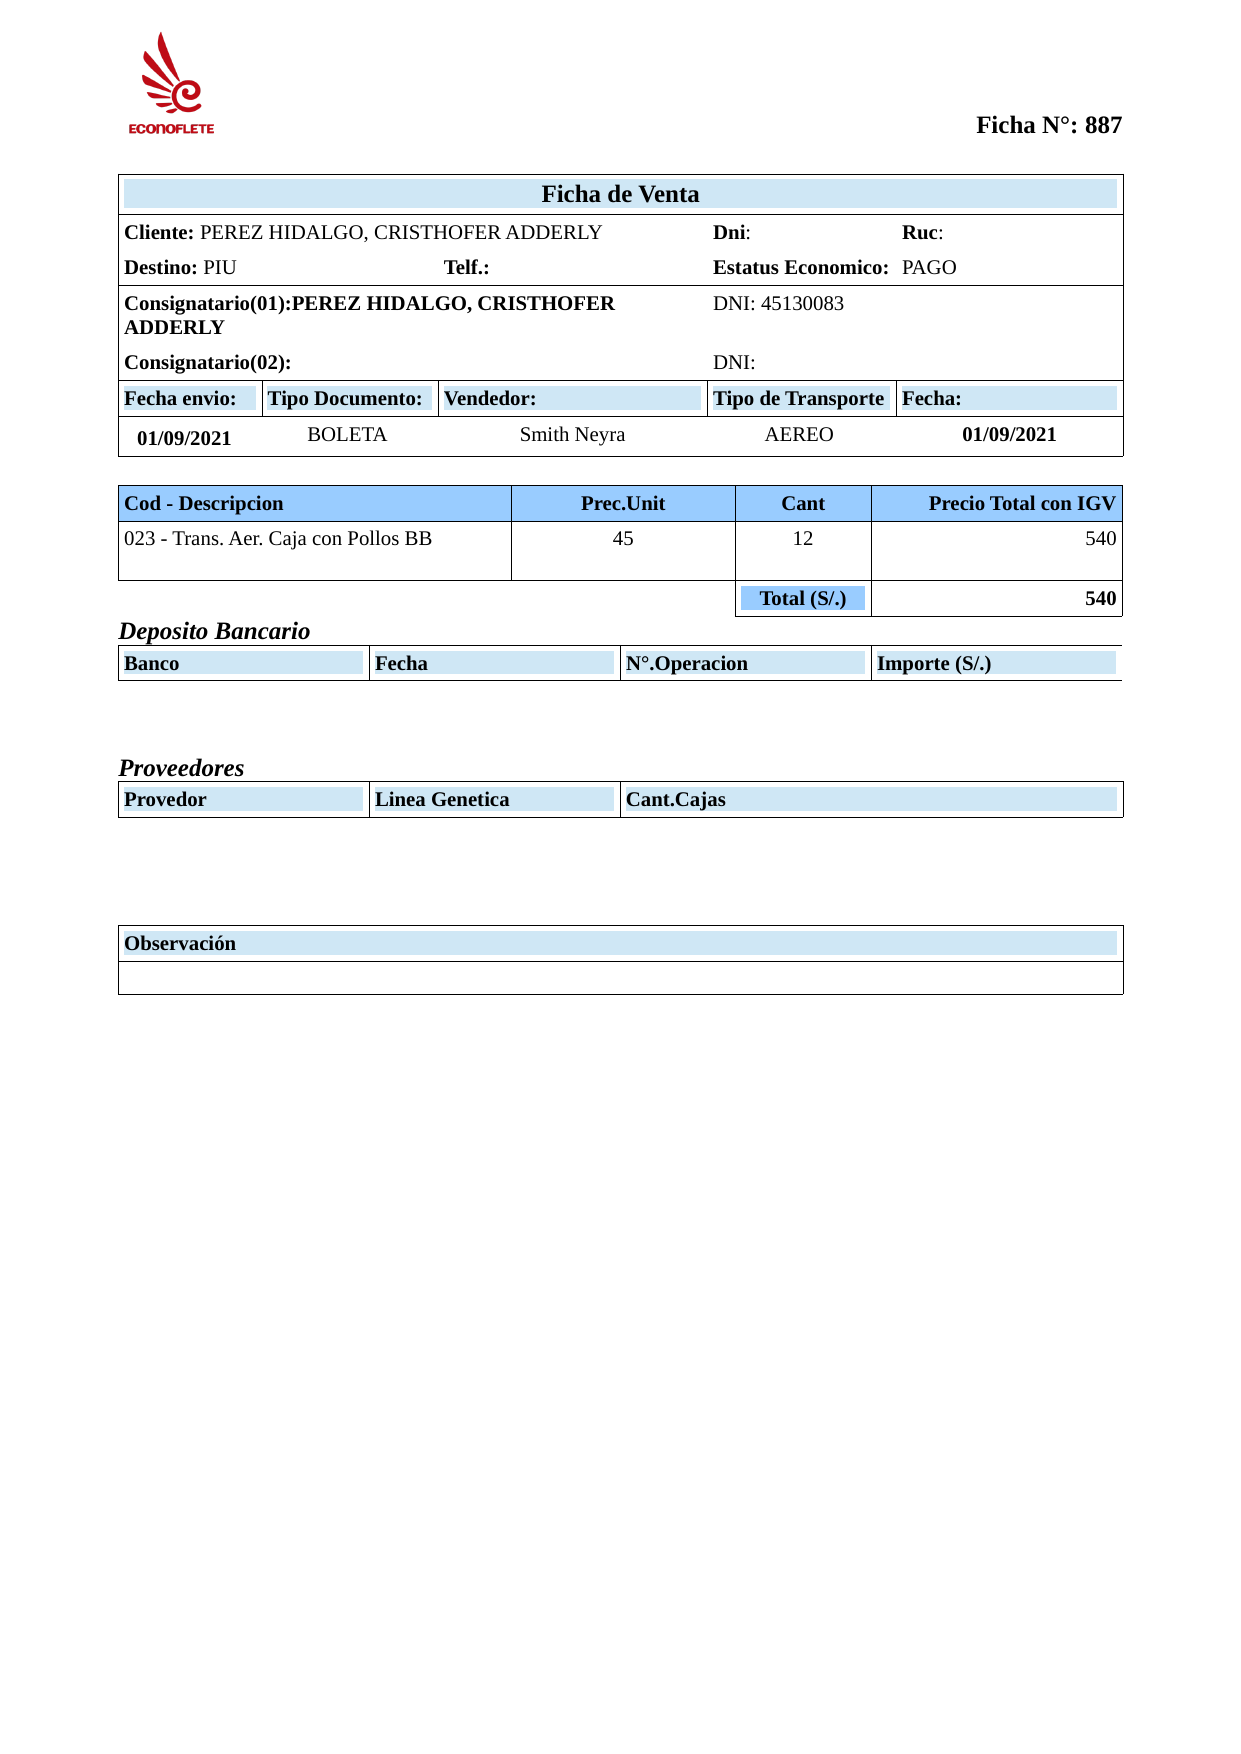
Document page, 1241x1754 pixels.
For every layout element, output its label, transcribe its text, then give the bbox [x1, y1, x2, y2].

table_cell Telf.: [438, 249, 707, 285]
table_cell Total (S/.) [736, 581, 871, 616]
table_cell [118, 581, 511, 616]
table_cell 540 [872, 522, 1122, 580]
text Proveedores [118, 753, 1122, 781]
table_cell [118, 839, 369, 860]
table_header Importe (S/.) [872, 646, 1122, 680]
table_cell Smith Neyra [438, 417, 707, 456]
table_cell Ruc: [896, 215, 1123, 249]
table_cell [620, 705, 871, 728]
table_cell [118, 882, 369, 903]
table_cell DNI: 45130083 [707, 286, 1123, 344]
table_cell Destino: PIU [119, 249, 438, 285]
table_cell [620, 860, 1123, 882]
table_cell [620, 681, 871, 704]
table_cell 12 [736, 522, 871, 580]
table_cell [369, 705, 620, 728]
table_cell 45 [512, 522, 735, 580]
table_cell [369, 860, 620, 882]
table_header Ficha de Venta [119, 175, 1123, 214]
table_cell 023 - Trans. Aer. Caja con Pollos BB [119, 522, 511, 580]
table_cell Tipo Documento: [263, 381, 438, 416]
table_cell [369, 681, 620, 704]
table_header Cant [736, 486, 871, 521]
table_cell [118, 705, 369, 728]
table_cell [369, 903, 620, 925]
table_header Prec.Unit [512, 486, 735, 521]
table_cell [620, 903, 1123, 925]
table_header Provedor [119, 782, 369, 817]
table_cell [119, 962, 1123, 994]
table_header Linea Genetica [370, 782, 620, 817]
table_header Cant.Cajas [621, 782, 1123, 817]
table_cell Consignatario(01):PEREZ HIDALGO, CRISTHOFER ADDERLY [119, 286, 707, 344]
table_cell [369, 839, 620, 860]
table_cell [620, 882, 1123, 903]
table_cell Fecha envio: [119, 381, 262, 416]
table_cell Cliente: PEREZ HIDALGO, CRISTHOFER ADDERLY [119, 215, 707, 249]
table_header Banco [119, 646, 369, 680]
table_cell AEREO [707, 417, 896, 456]
table_cell Fecha: [897, 381, 1123, 416]
table_cell [511, 581, 735, 616]
table_cell [620, 839, 1123, 860]
table_cell DNI: [707, 345, 1123, 380]
table_cell 540 [872, 581, 1122, 616]
table_cell Tipo de Transporte [708, 381, 896, 416]
table_cell BOLETA [262, 417, 438, 456]
table_cell [369, 729, 620, 753]
table_cell [118, 681, 369, 704]
table_header Cod - Descripcion [119, 486, 511, 521]
table_cell [620, 729, 871, 753]
table_cell [118, 860, 369, 882]
table_cell PAGO [896, 249, 1123, 285]
table_cell [620, 818, 1123, 839]
table_header Precio Total con IGV [872, 486, 1122, 521]
table_cell [369, 882, 620, 903]
table_header N°.Operacion [621, 646, 871, 680]
table_header Fecha [370, 646, 620, 680]
table_cell [118, 818, 369, 839]
table_cell 01/09/2021 [119, 417, 262, 456]
table_header Observación [119, 926, 1123, 961]
table_cell Consignatario(02): [119, 345, 707, 380]
table_cell 01/09/2021 [896, 417, 1123, 456]
text Deposito Bancario [118, 616, 1122, 645]
table_cell Estatus Economico: [707, 249, 896, 285]
table_cell [871, 705, 1122, 728]
table_cell Vendedor: [439, 381, 707, 416]
table_cell [118, 903, 369, 925]
picture [118, 31, 225, 134]
table_cell [871, 729, 1122, 753]
table_cell [369, 818, 620, 839]
table_cell [871, 681, 1122, 704]
table_cell [118, 729, 369, 753]
table_cell Dni: [707, 215, 896, 249]
